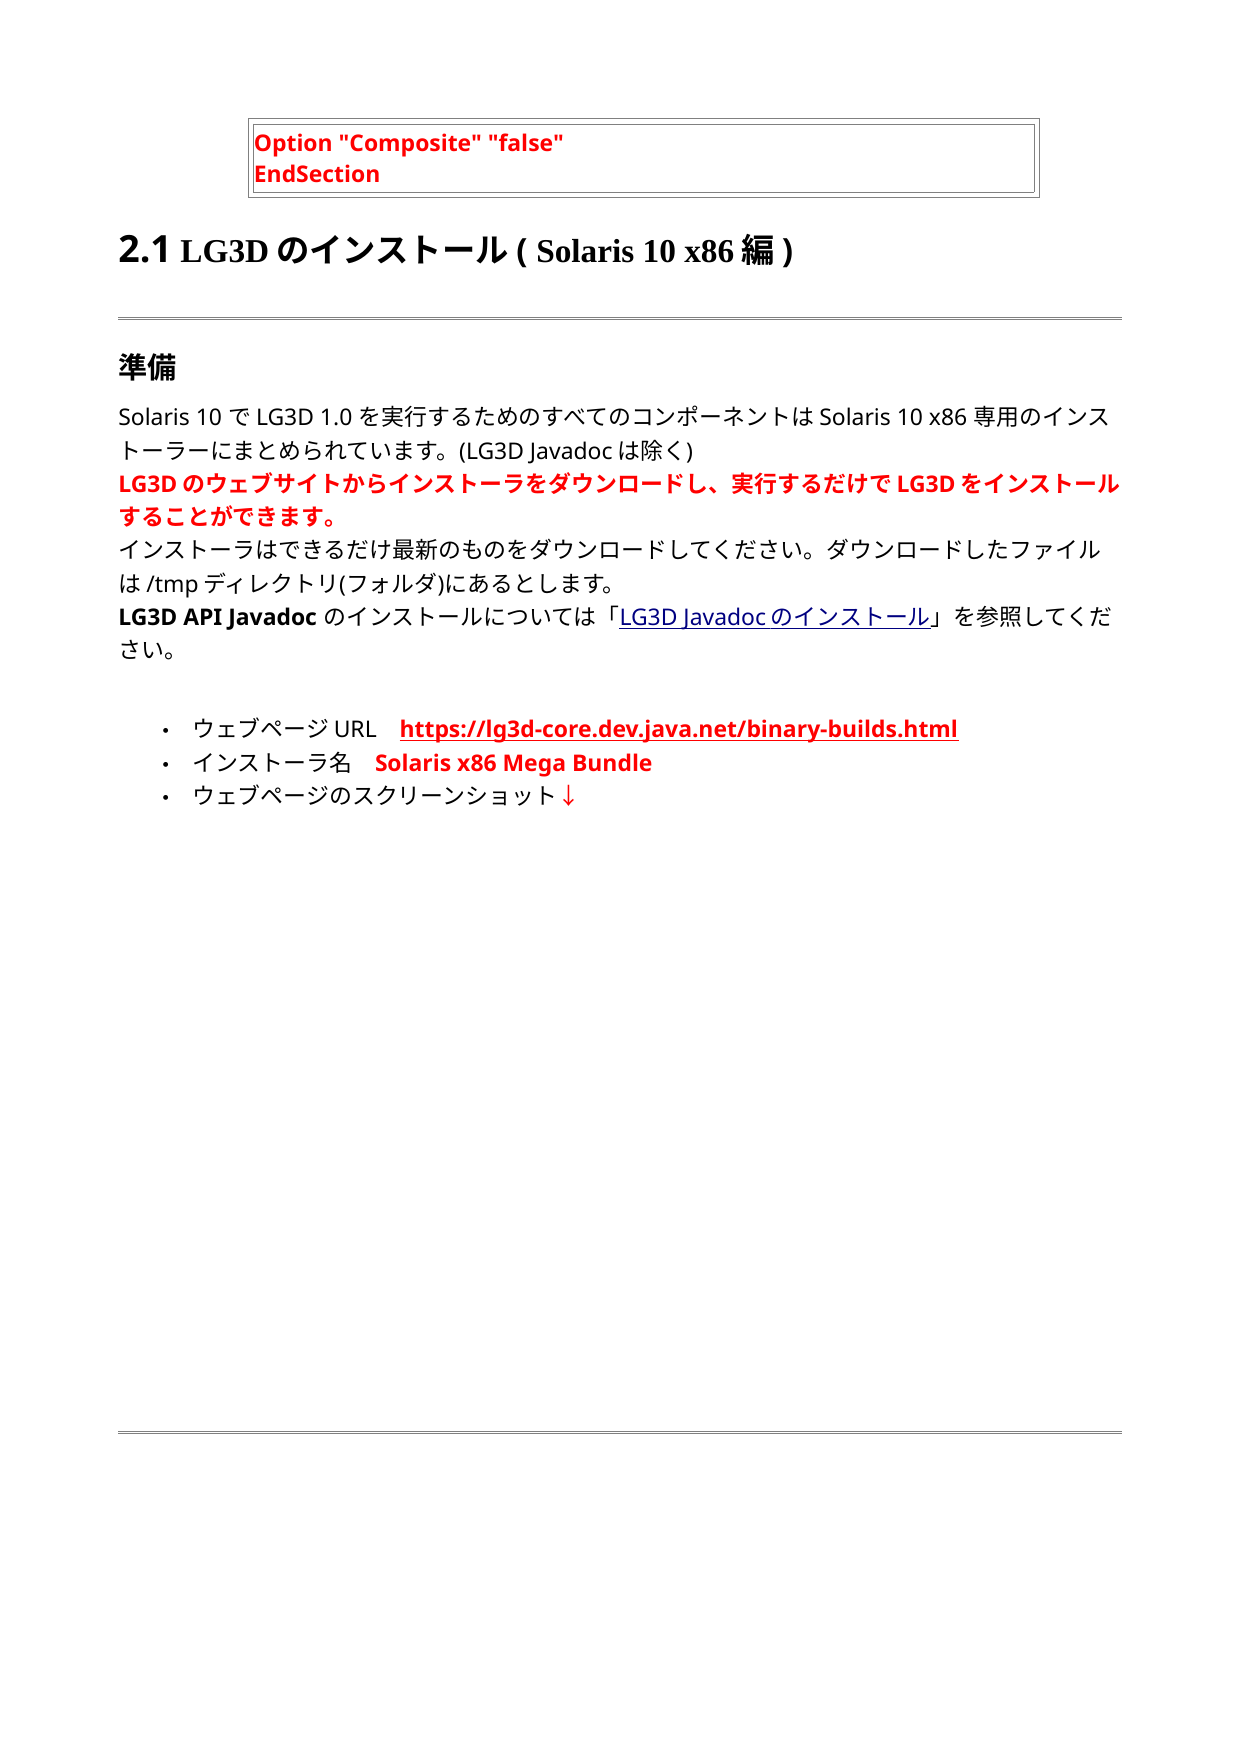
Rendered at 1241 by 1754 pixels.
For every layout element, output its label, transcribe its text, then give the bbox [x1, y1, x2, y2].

list ウェブページURL https://lg3d-core.dev.java.net/binary-builds.html [162, 711, 1122, 744]
list ウェブページのスクリーンショット↓ [162, 778, 1122, 1387]
subtitle 2.1 LG3Dのインストール ( Solaris 10 x86編 ) [118, 222, 1122, 273]
list インストーラ名 Solaris x86 Mega Bundle [162, 744, 1122, 778]
subtitle 準備 [118, 344, 1122, 387]
text Solaris 10 で LG3D 1.0 を実行するためのすべてのコンポーネントは Solaris 10 x86 専用のインストーラーにまとめられています。(LG3D Javadocは除く) LG3Dのウェブサイトからインストーラをダウンロードし、実行するだけでLG3Dをインストールすることができます。 インストーラはできるだけ最新のものをダウンロードしてください。ダウンロードしたファイルは /tmpディレクトリ(フォルダ)にあるとします。 LG3D API Javadoc のインストールについては「LG3D Javadocのインストール」を参照してください。 [118, 399, 1122, 666]
table_header Option "Composite" "false" EndSection [251, 119, 1037, 192]
